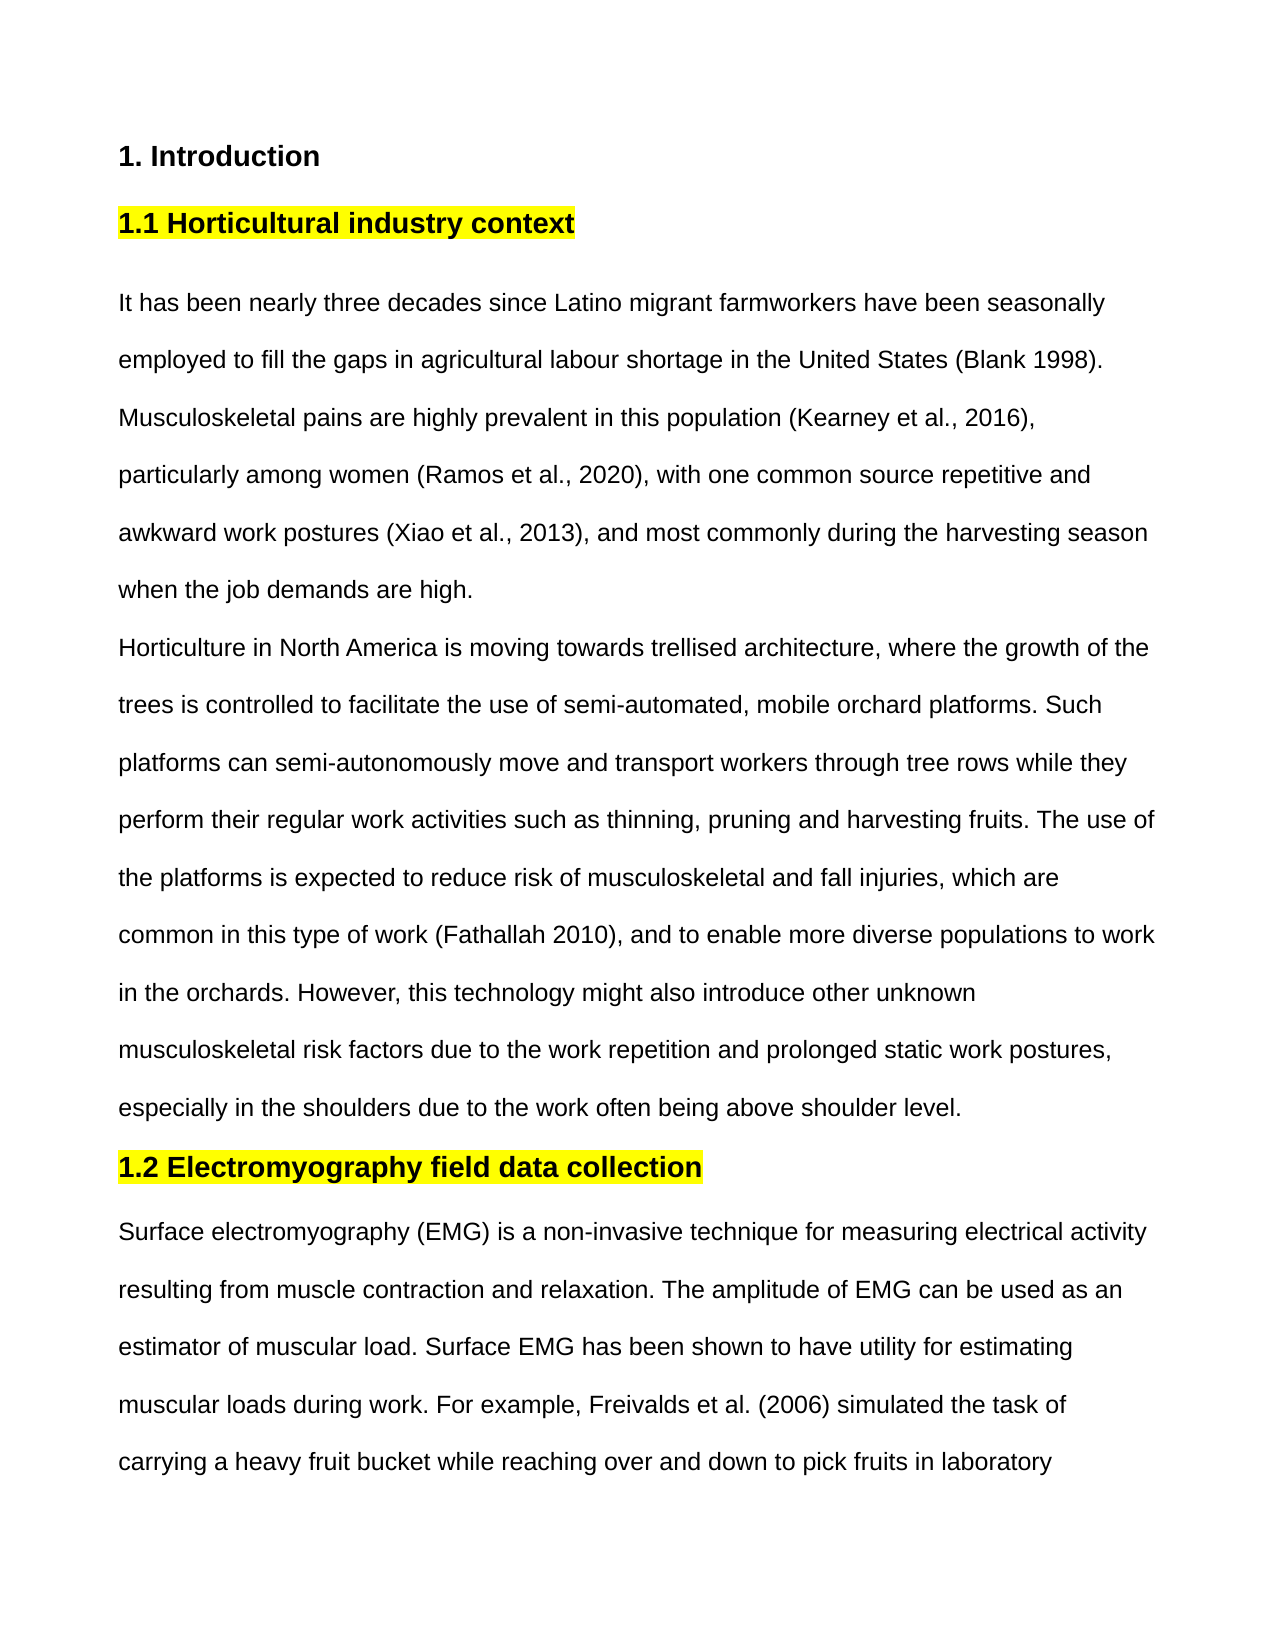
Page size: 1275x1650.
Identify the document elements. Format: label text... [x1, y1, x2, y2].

subtitle 1. Introduction [118, 139, 1157, 172]
text 1.2 Electromyography field data collection [118, 1150, 1157, 1184]
text It has been nearly three decades since Latino migrant farmworkers have been seasonally employed to fill the gaps in agricultural labour shortage in the United States (Blank 1998). Musculoskeletal pains are highly prevalent in this population (Kearney et al., 2016), particularly among women (Ramos et al., 2020), with one common source repetitive and awkward work postures (Xiao et al., 2013), and most commonly during the harvesting season when the job demands are high. [118, 288, 1157, 604]
text 1.1 Horticultural industry context [118, 206, 1157, 239]
text Surface electromyography (EMG) is a non-invasive technique for measuring electrical activity resulting from muscle contraction and relaxation. The amplitude of EMG can be used as an estimator of muscular load. Surface EMG has been shown to have utility for estimating muscular loads during work. For example, Freivalds et al. (2006) simulated the task of carrying a heavy fruit bucket while reaching over and down to pick fruits in laboratory [118, 1217, 1157, 1476]
text Horticulture in North America is moving towards trellised architecture, where the growth of the trees is controlled to facilitate the use of semi-automated, mobile orchard platforms. Such platforms can semi-autonomously move and transport workers through tree rows while they perform their regular work activities such as thinning, pruning and harvesting fruits. The use of the platforms is expected to reduce risk of musculoskeletal and fall injuries, which are common in this type of work (Fathallah 2010), and to enable more diverse populations to work in the orchards. However, this technology might also introduce other unknown musculoskeletal risk factors due to the work repetition and prolonged static work postures, especially in the shoulders due to the work often being above shoulder level. [118, 633, 1157, 1121]
